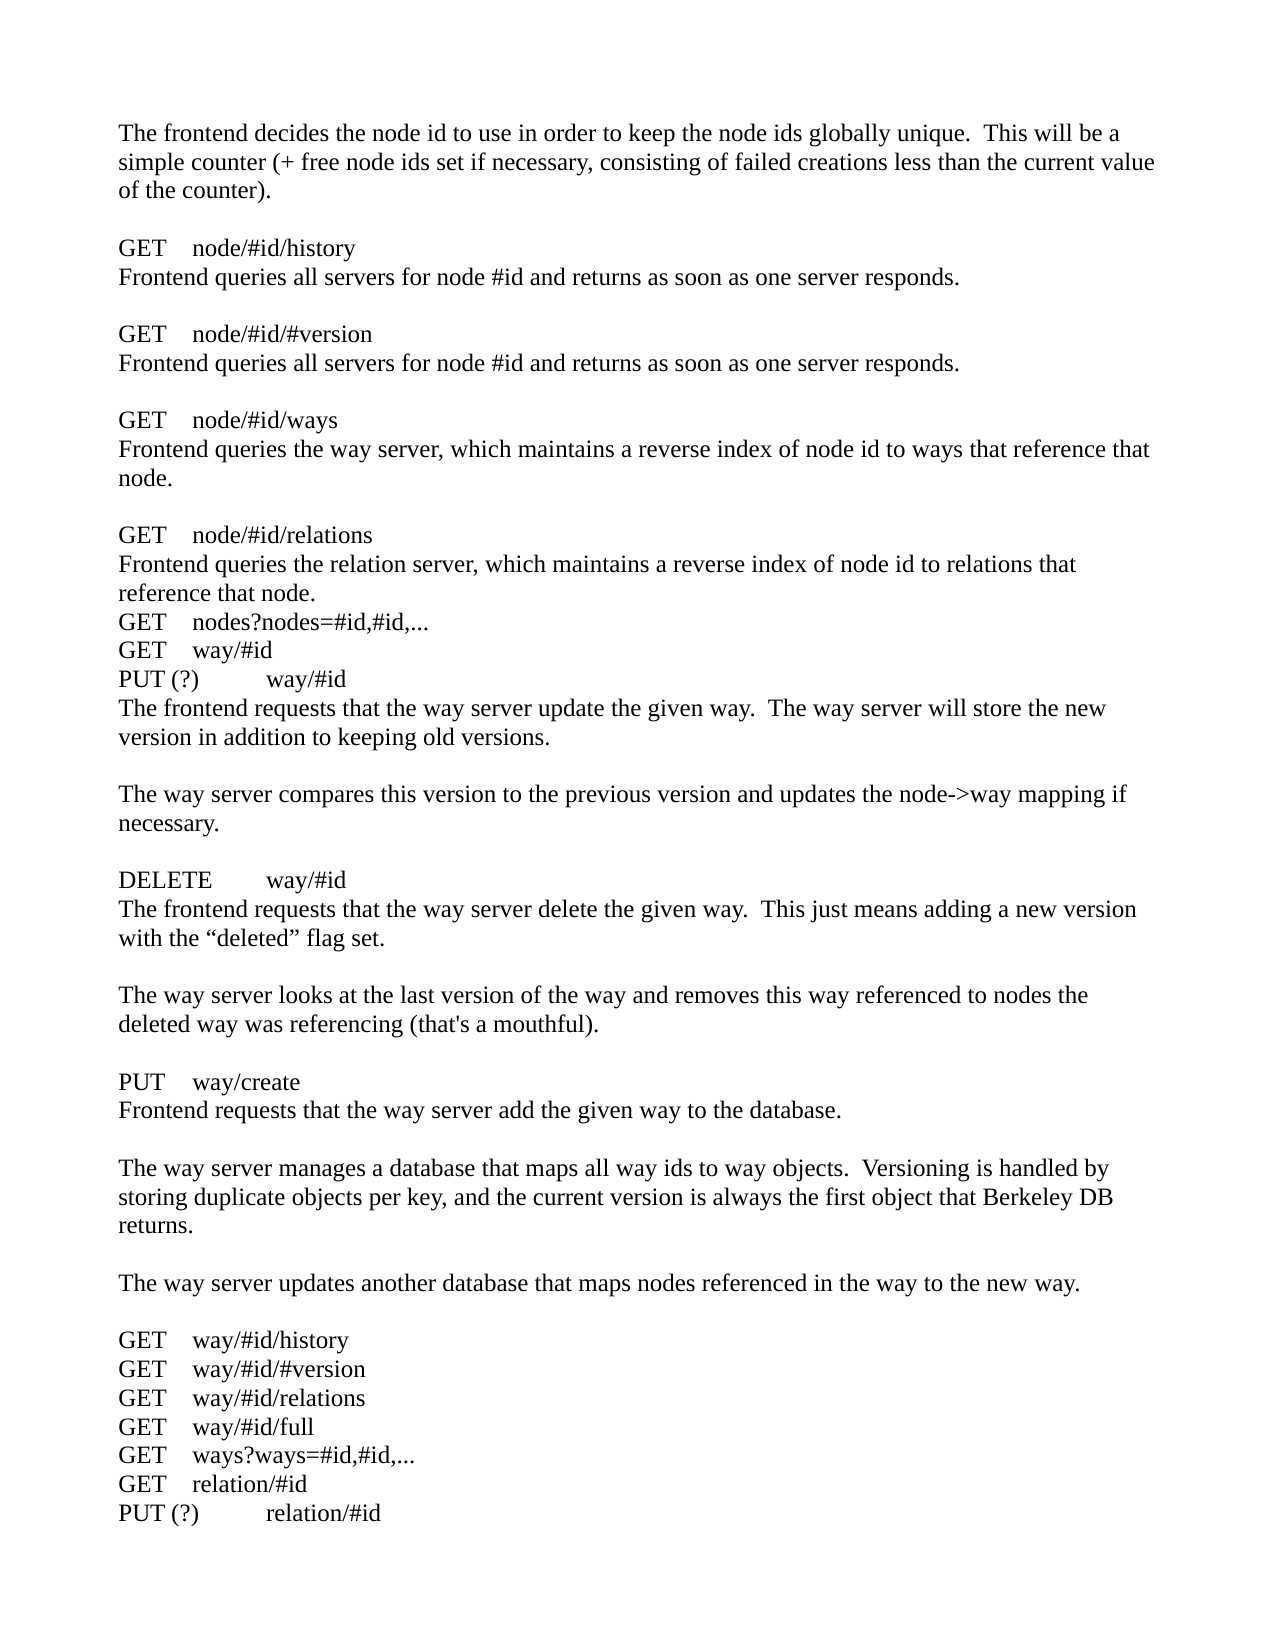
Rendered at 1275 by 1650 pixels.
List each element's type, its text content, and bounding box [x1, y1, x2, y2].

text The way server looks at the last version of the way and removes this way referenced to nodes the deleted way was referencing (that's a mouthful). [118, 981, 1157, 1038]
text GET nodes?nodes=#id,#id,... [118, 607, 1157, 636]
text Frontend queries the relation server, which maintains a reverse index of node id to relations that reference that node. [118, 549, 1157, 607]
text GET node/#id/relations [118, 521, 1157, 549]
text The way server compares this version to the previous version and updates the node->way mapping if necessary. [118, 779, 1157, 837]
text DELETE way/#id [118, 866, 1157, 894]
text PUT (?) way/#id [118, 664, 1157, 693]
text GET way/#id/history [118, 1326, 1157, 1354]
text GET relation/#id [118, 1469, 1157, 1498]
text GET node/#id/#version [118, 319, 1157, 348]
text GET way/#id [118, 636, 1157, 664]
text The frontend requests that the way server update the given way. The way server will store the new version in addition to keeping old versions. [118, 693, 1157, 751]
text The frontend decides the node id to use in order to keep the node ids globally unique. This will be a simple counter (+ free node ids set if necessary, consisting of failed creations less than the current value of the counter). [118, 118, 1157, 204]
text GET ways?ways=#id,#id,... [118, 1441, 1157, 1469]
text The way server updates another database that maps nodes referenced in the way to the new way. [118, 1268, 1157, 1297]
text Frontend queries the way server, which maintains a reverse index of node id to ways that reference that node. [118, 434, 1157, 492]
text The frontend requests that the way server delete the given way. This just means adding a new version with the “deleted” flag set. [118, 894, 1157, 952]
text PUT (?) relation/#id [118, 1498, 1157, 1527]
text GET way/#id/full [118, 1412, 1157, 1441]
text Frontend queries all servers for node #id and returns as soon as one server responds. [118, 348, 1157, 377]
text The way server manages a database that maps all way ids to way objects. Versioning is handled by storing duplicate objects per key, and the current version is always the first object that Berkeley DB returns. [118, 1153, 1157, 1239]
text Frontend requests that the way server add the given way to the database. [118, 1096, 1157, 1124]
text GET node/#id/history [118, 233, 1157, 262]
text GET way/#id/#version [118, 1354, 1157, 1383]
text PUT way/create [118, 1067, 1157, 1096]
text Frontend queries all servers for node #id and returns as soon as one server responds. [118, 262, 1157, 291]
text GET node/#id/ways [118, 406, 1157, 434]
text GET way/#id/relations [118, 1383, 1157, 1412]
